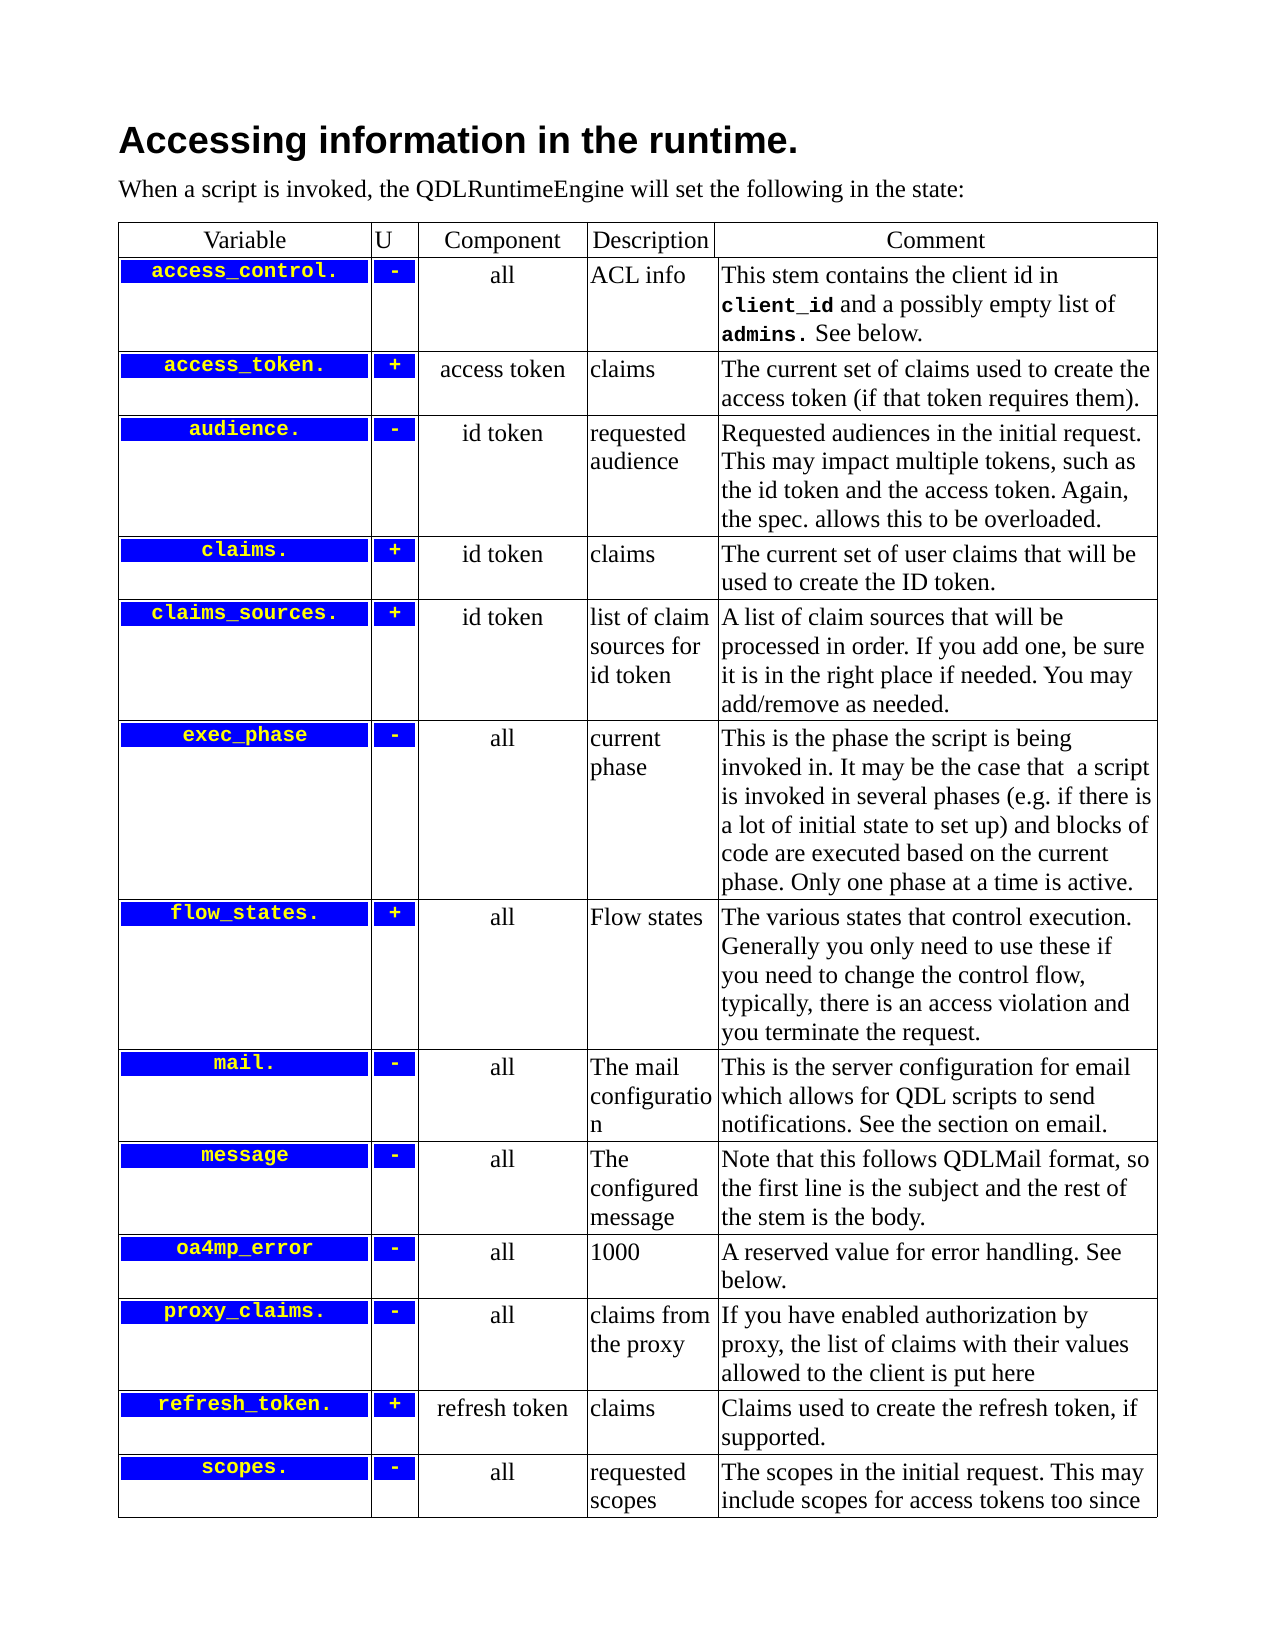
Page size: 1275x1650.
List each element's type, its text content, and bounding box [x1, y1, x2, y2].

table_cell list of claim sources for id token [588, 600, 718, 720]
table_header Comment [715, 223, 1157, 257]
table_cell The current set of claims used to create the access token (if that token requires them). [719, 352, 1157, 414]
table_cell The current set of user claims that will be used to create the ID token. [719, 537, 1157, 599]
table_cell claims [588, 352, 718, 414]
table_cell all [419, 1455, 587, 1517]
table_cell A reserved value for error handling. See below. [719, 1235, 1157, 1297]
table_cell claims_sources. [119, 600, 371, 720]
table_cell Note that this follows QDLMail format, so the first line is the subject and the rest of the stem is the body. [719, 1142, 1157, 1234]
table_cell claims from the proxy [588, 1299, 718, 1390]
text When a script is invoked, the QDLRuntimeEngine will set the following in the state: [118, 174, 1157, 203]
table_cell Claims used to create the refresh token, if supported. [719, 1391, 1157, 1453]
table_cell message [119, 1142, 371, 1234]
table_cell This is the server configuration for email which allows for QDL scripts to send notifications. See the section on email. [719, 1050, 1157, 1141]
table_cell id token [419, 537, 587, 599]
table_cell all [419, 721, 587, 899]
table_cell claims [588, 1391, 718, 1453]
table_cell oa4mp_error [119, 1235, 371, 1297]
table_header Component [419, 223, 587, 257]
table_cell - [372, 1235, 418, 1297]
table_cell + [372, 900, 418, 1049]
table_cell Requested audiences in the initial request. This may impact multiple tokens, such as the id token and the access token. Again, the spec. allows this to be overloaded. [719, 416, 1157, 536]
table_cell - [372, 721, 418, 899]
table_cell requested scopes [588, 1455, 718, 1517]
table_cell id token [419, 600, 587, 720]
table_cell mail. [119, 1050, 371, 1141]
table_cell + [372, 1391, 418, 1453]
table_cell scopes. [119, 1455, 371, 1517]
table_cell This is the phase the script is being invoked in. It may be the case that a script is invoked in several phases (e.g. if there is a lot of initial state to set up) and blocks of code are executed based on the current phase. Only one phase at a time is active. [719, 721, 1157, 899]
table_cell all [419, 900, 587, 1049]
table_cell current phase [588, 721, 718, 899]
table_cell proxy_claims. [119, 1299, 371, 1390]
table_cell claims [588, 537, 718, 599]
table_header Variable [119, 223, 371, 257]
table_cell access token [419, 352, 587, 414]
table_cell - [372, 416, 418, 536]
table_cell The various states that control execution. Generally you only need to use these if you need to change the control flow, typically, there is an access violation and you terminate the request. [719, 900, 1157, 1049]
table_cell ACL info [588, 258, 718, 351]
table_header Description [588, 223, 714, 257]
table_cell + [372, 537, 418, 599]
table_cell all [419, 1235, 587, 1297]
table_cell The configured message [588, 1142, 718, 1234]
table_cell audience. [119, 416, 371, 536]
table_cell flow_states. [119, 900, 371, 1049]
table_cell refresh token [419, 1391, 587, 1453]
table_cell all [419, 1050, 587, 1141]
table_cell all [419, 258, 587, 351]
table_cell exec_phase [119, 721, 371, 899]
table_header U [372, 223, 418, 257]
table_cell Flow states [588, 900, 718, 1049]
subtitle Accessing information in the runtime. [118, 118, 1157, 162]
table_cell + [372, 352, 418, 414]
table_cell - [372, 1299, 418, 1390]
table_cell all [419, 1299, 587, 1390]
table_cell The mail configuration [588, 1050, 718, 1141]
table_cell access_control. [119, 258, 371, 351]
table_cell + [372, 600, 418, 720]
table_cell The scopes in the initial request. This may include scopes for access tokens too since [719, 1455, 1157, 1517]
table_cell id token [419, 416, 587, 536]
table_cell If you have enabled authorization by proxy, the list of claims with their values allowed to the client is put here [719, 1299, 1157, 1390]
table_cell access_token. [119, 352, 371, 414]
table_cell claims. [119, 537, 371, 599]
table_cell - [372, 258, 418, 351]
table_cell all [419, 1142, 587, 1234]
table_cell - [372, 1050, 418, 1141]
table_cell requested audience [588, 416, 718, 536]
table_cell A list of claim sources that will be processed in order. If you add one, be sure it is in the right place if needed. You may add/remove as needed. [719, 600, 1157, 720]
table_cell This stem contains the client id in client_id and a possibly empty list of admins. See below. [719, 258, 1157, 351]
table_cell - [372, 1142, 418, 1234]
table_cell 1000 [588, 1235, 718, 1297]
table_cell refresh_token. [119, 1391, 371, 1453]
table_cell - [372, 1455, 418, 1517]
